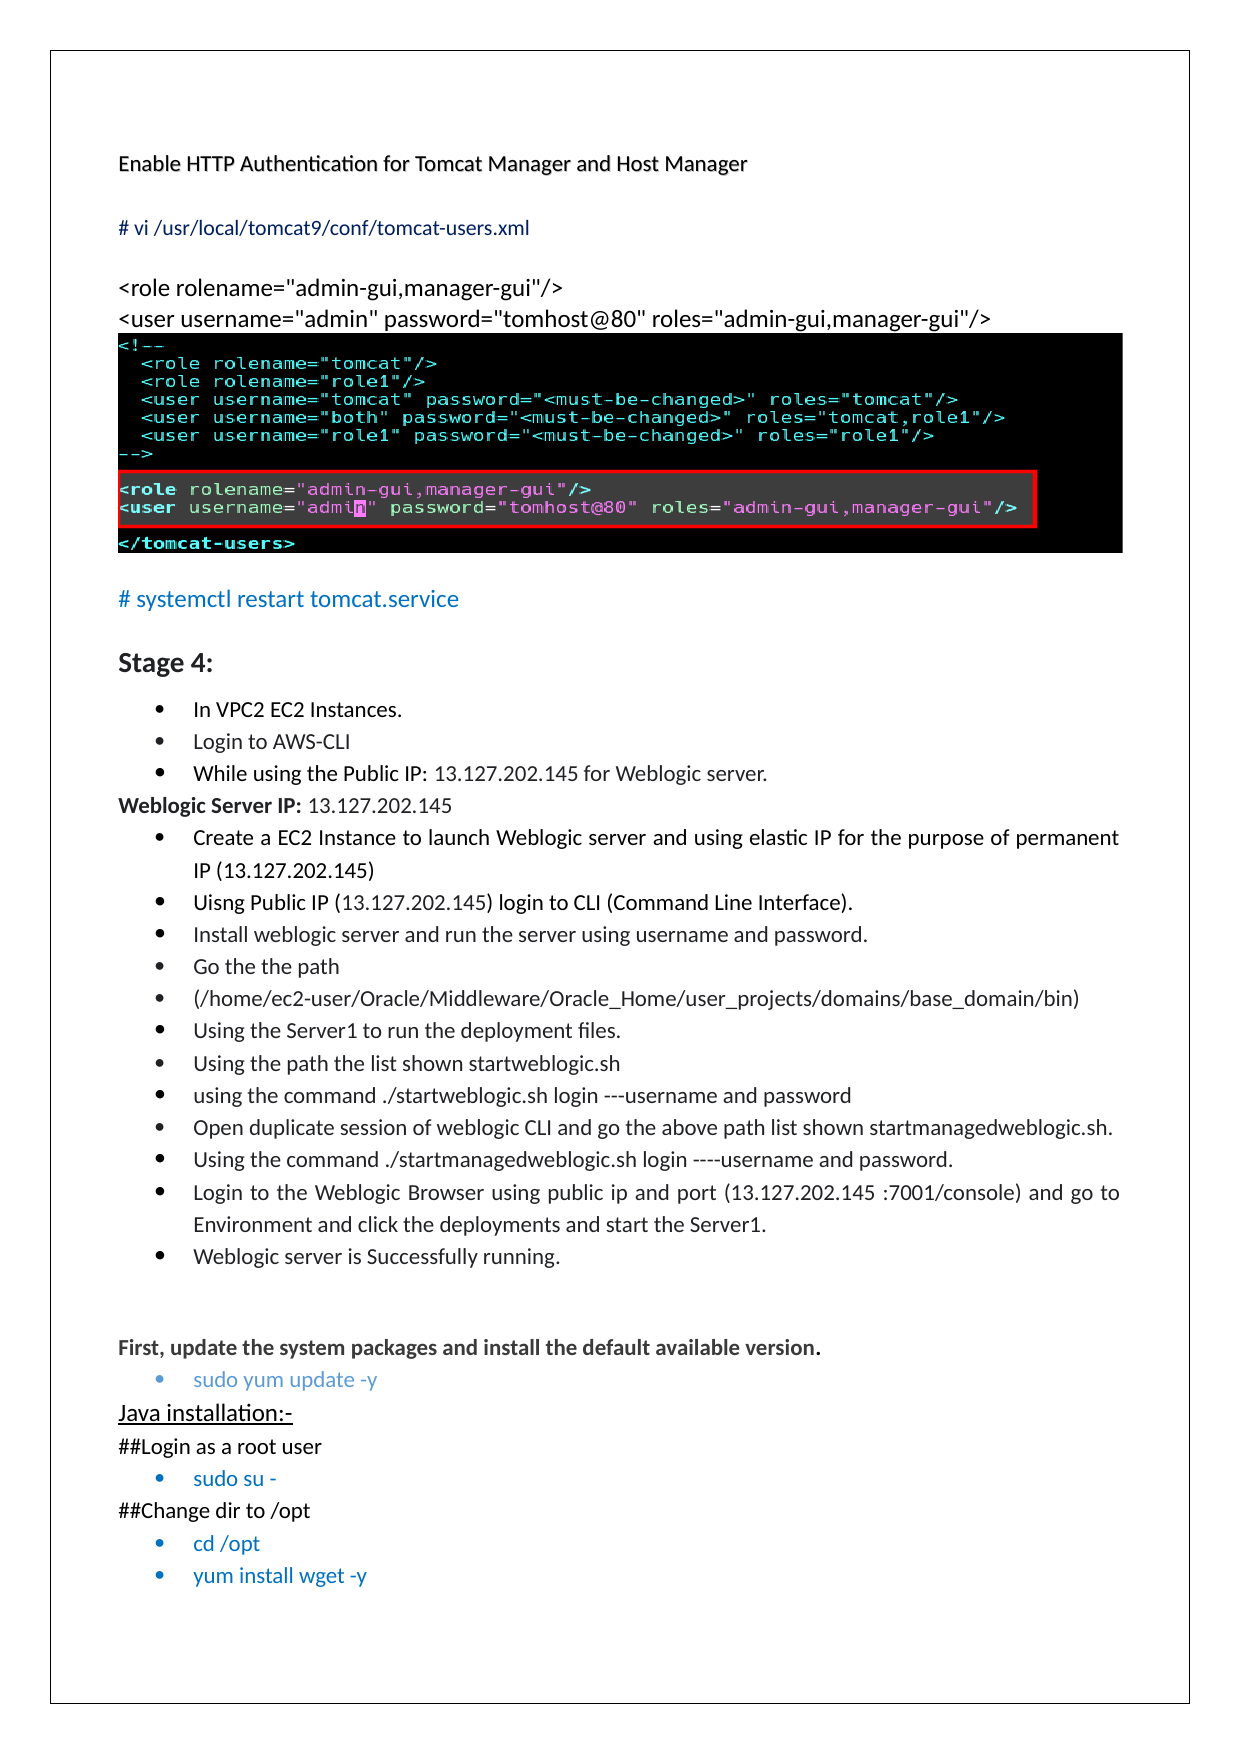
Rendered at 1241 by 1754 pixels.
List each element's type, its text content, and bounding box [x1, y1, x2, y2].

list Login to the Weblogic Browser using public ip and port (13.127.202.145 :7001/console) and go to Environment and click the deployments and start the Server1. [156, 1178, 1122, 1238]
picture [118, 333, 1123, 553]
subtitle # vi /usr/local/tomcat9/conf/tomcat-users.xml [118, 208, 1122, 241]
list Using the command ./startmanagedweblogic.sh login ----username and password. [156, 1145, 1122, 1173]
list sudo su - [156, 1464, 1122, 1492]
text <user username="admin" password="tomhost@80" roles="admin-gui,manager-gui"/> [118, 303, 1122, 333]
list Go the the path [156, 952, 1122, 980]
list cd /opt [156, 1529, 1122, 1557]
list Using the Server1 to run the deployment files. [156, 1017, 1122, 1045]
text Java installation:- [118, 1397, 1122, 1428]
list using the command ./startweblogic.sh login ---username and password [156, 1081, 1122, 1109]
list sudo yum update -y [156, 1365, 1122, 1393]
list Uisng Public IP (13.127.202.145) login to CLI (Command Line Interface). [156, 888, 1122, 916]
text <role rolename="admin-gui,manager-gui"/> [118, 272, 1122, 303]
list Open duplicate session of weblogic CLI and go the above path list shown startmanagedweblogic.sh. [156, 1113, 1122, 1141]
list Install weblogic server and run the server using username and password. [156, 920, 1122, 948]
list yum install wget -y [156, 1561, 1122, 1589]
text ##Login as a root user [118, 1432, 1122, 1460]
list Login to AWS-CLI [156, 727, 1122, 755]
text ##Change dir to /opt [118, 1496, 1122, 1524]
text # systemctl restart tomcat.service [118, 583, 1122, 613]
list (/home/ec2-user/Oracle/Middleware/Oracle_Home/user_projects/domains/base_domain/bin) [156, 984, 1122, 1012]
list Weblogic server is Successfully running. [156, 1242, 1122, 1270]
list In VPC2 EC2 Instances. [156, 695, 1122, 723]
list While using the Public IP: 13.127.202.145 for Weblogic server. [156, 759, 1122, 787]
subtitle Enable HTTP Authentication for Tomcat Manager and Host Manager [118, 145, 1122, 177]
text Weblogic Server IP: 13.127.202.145 [118, 791, 1122, 819]
text First, update the system packages and install the default available version. [118, 1333, 1122, 1361]
list Using the path the list shown startweblogic.sh [156, 1049, 1122, 1077]
text Stage 4: [118, 644, 1122, 679]
list Create a EC2 Instance to launch Weblogic server and using elastic IP for the purpose of permanent IP (13.127.202.145) [156, 823, 1122, 884]
